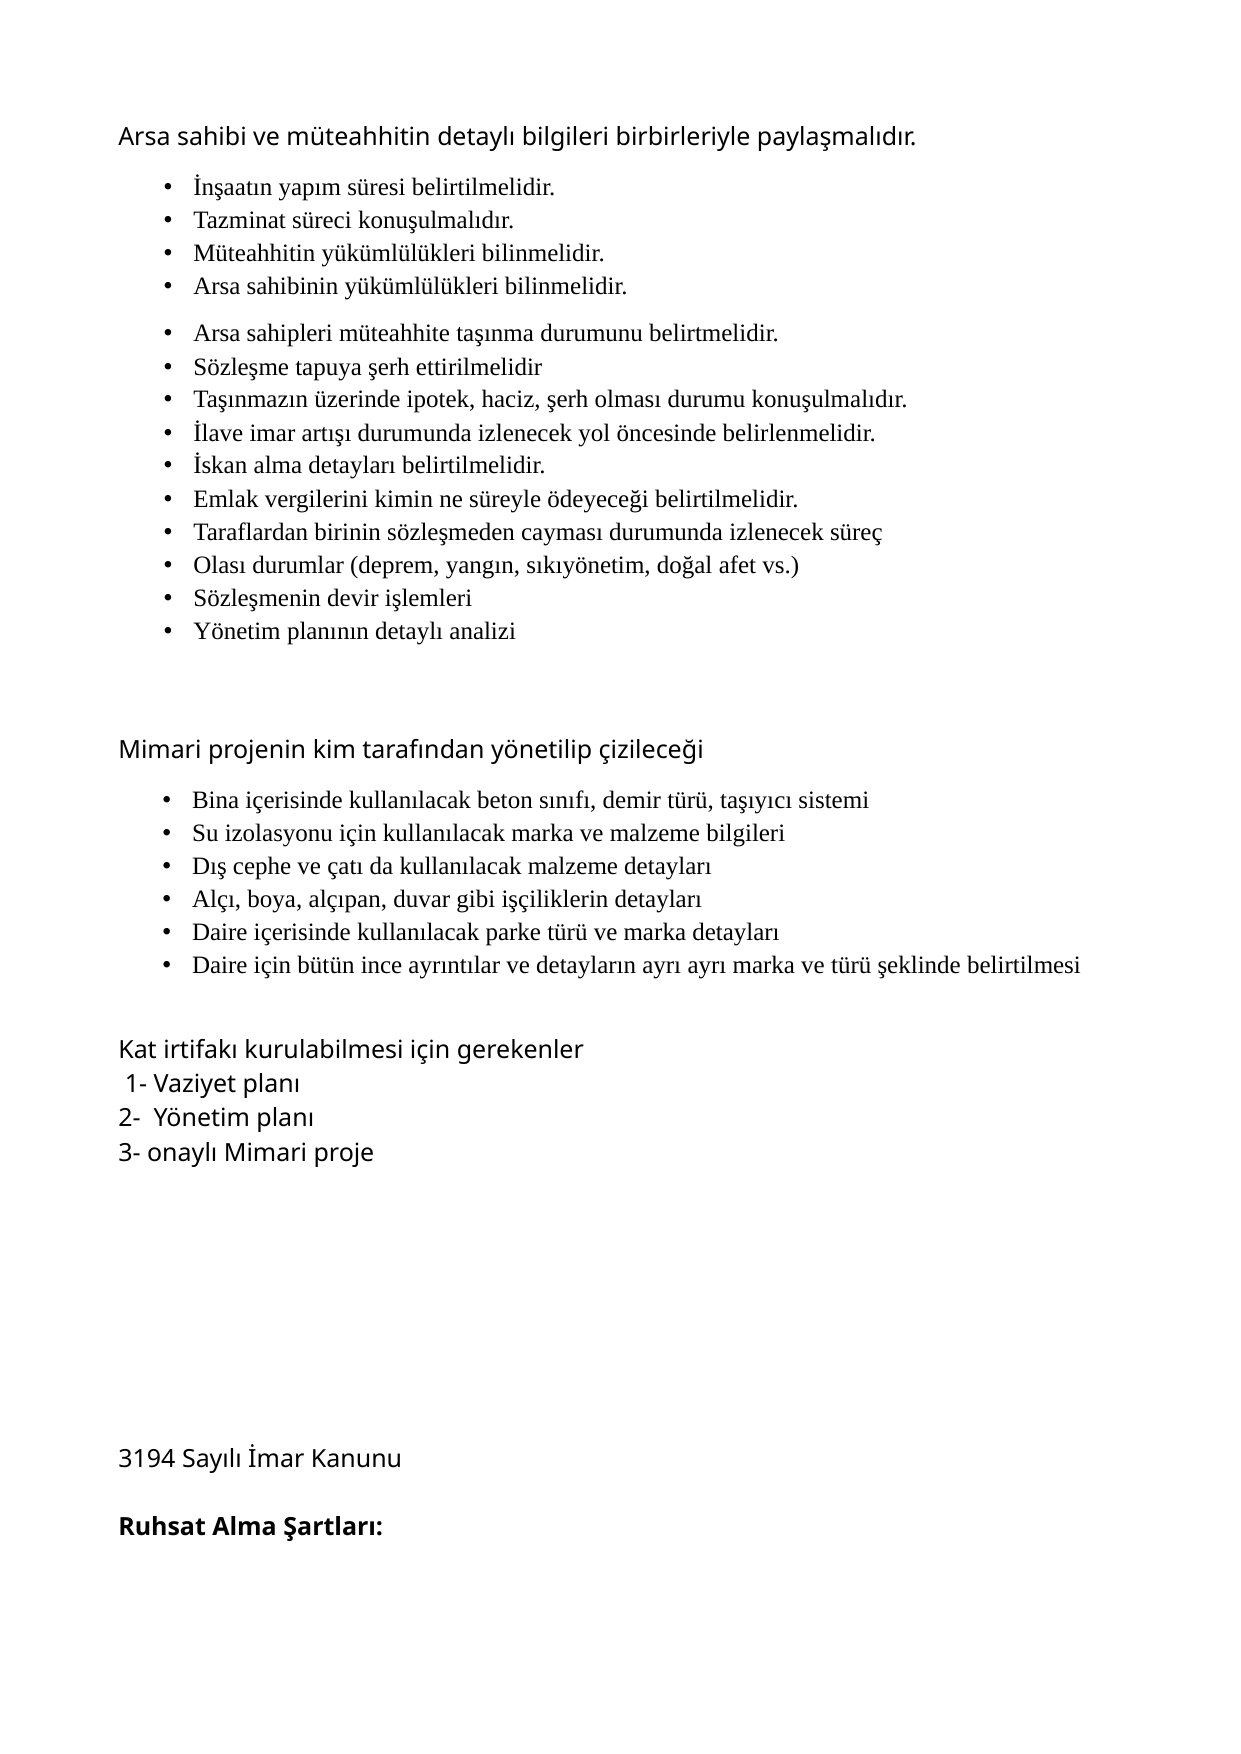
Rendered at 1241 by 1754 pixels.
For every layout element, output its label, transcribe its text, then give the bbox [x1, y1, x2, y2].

list Taşınmazın üzerinde ipotek, haciz, şerh olması durumu konuşulmalıdır. [164, 384, 1122, 413]
list Arsa sahipleri müteahhite taşınma durumunu belirtmelidir. [164, 318, 1122, 347]
list Daire için bütün ince ayrıntılar ve detayların ayrı ayrı marka ve türü şeklinde belirtilmesi [162, 950, 1122, 979]
list Yönetim planının detaylı analizi [164, 616, 1122, 644]
text Arsa sahibi ve müteahhitin detaylı bilgileri birbirleriyle paylaşmalıdır. [118, 118, 1122, 152]
list Olası durumlar (deprem, yangın, sıkıyönetim, doğal afet vs.) [164, 550, 1122, 578]
list Taraflardan birinin sözleşmeden cayması durumunda izlenecek süreç [164, 517, 1122, 545]
list İskan alma detayları belirtilmelidir. [164, 451, 1122, 479]
list Daire içerisinde kullanılacak parke türü ve marka detayları [162, 917, 1122, 946]
list Dış cephe ve çatı da kullanılacak malzeme detayları [162, 851, 1122, 880]
text Mimari projenin kim tarafından yönetilip çizileceği [118, 731, 1122, 766]
list Bina içerisinde kullanılacak beton sınıfı, demir türü, taşıyıcı sistemi [162, 785, 1122, 814]
text Kat irtifakı kurulabilmesi için gerekenler [118, 1032, 1122, 1066]
text 3194 Sayılı İmar Kanunu [118, 1441, 1122, 1475]
text Ruhsat Alma Şartları: [118, 1509, 1122, 1543]
list Su izolasyonu için kullanılacak marka ve malzeme bilgileri [162, 818, 1122, 847]
list Sözleşmenin devir işlemleri [164, 583, 1122, 611]
text 2- Yönetim planı [118, 1100, 1122, 1134]
list İnşaatın yapım süresi belirtilmelidir. [164, 172, 1122, 201]
list Alçı, boya, alçıpan, duvar gibi işçiliklerin detayları [162, 884, 1122, 913]
list Emlak vergilerini kimin ne süreyle ödeyeceği belirtilmelidir. [164, 484, 1122, 512]
text 1- Vaziyet planı [118, 1066, 1122, 1100]
list Arsa sahibinin yükümlülükleri bilinmelidir. [164, 271, 1122, 300]
list Sözleşme tapuya şerh ettirilmelidir [164, 352, 1122, 380]
list Müteahhitin yükümlülükleri bilinmelidir. [164, 238, 1122, 267]
text 3- onaylı Mimari proje [118, 1134, 1122, 1168]
list İlave imar artışı durumunda izlenecek yol öncesinde belirlenmelidir. [164, 418, 1122, 446]
list Tazminat süreci konuşulmalıdır. [164, 205, 1122, 234]
